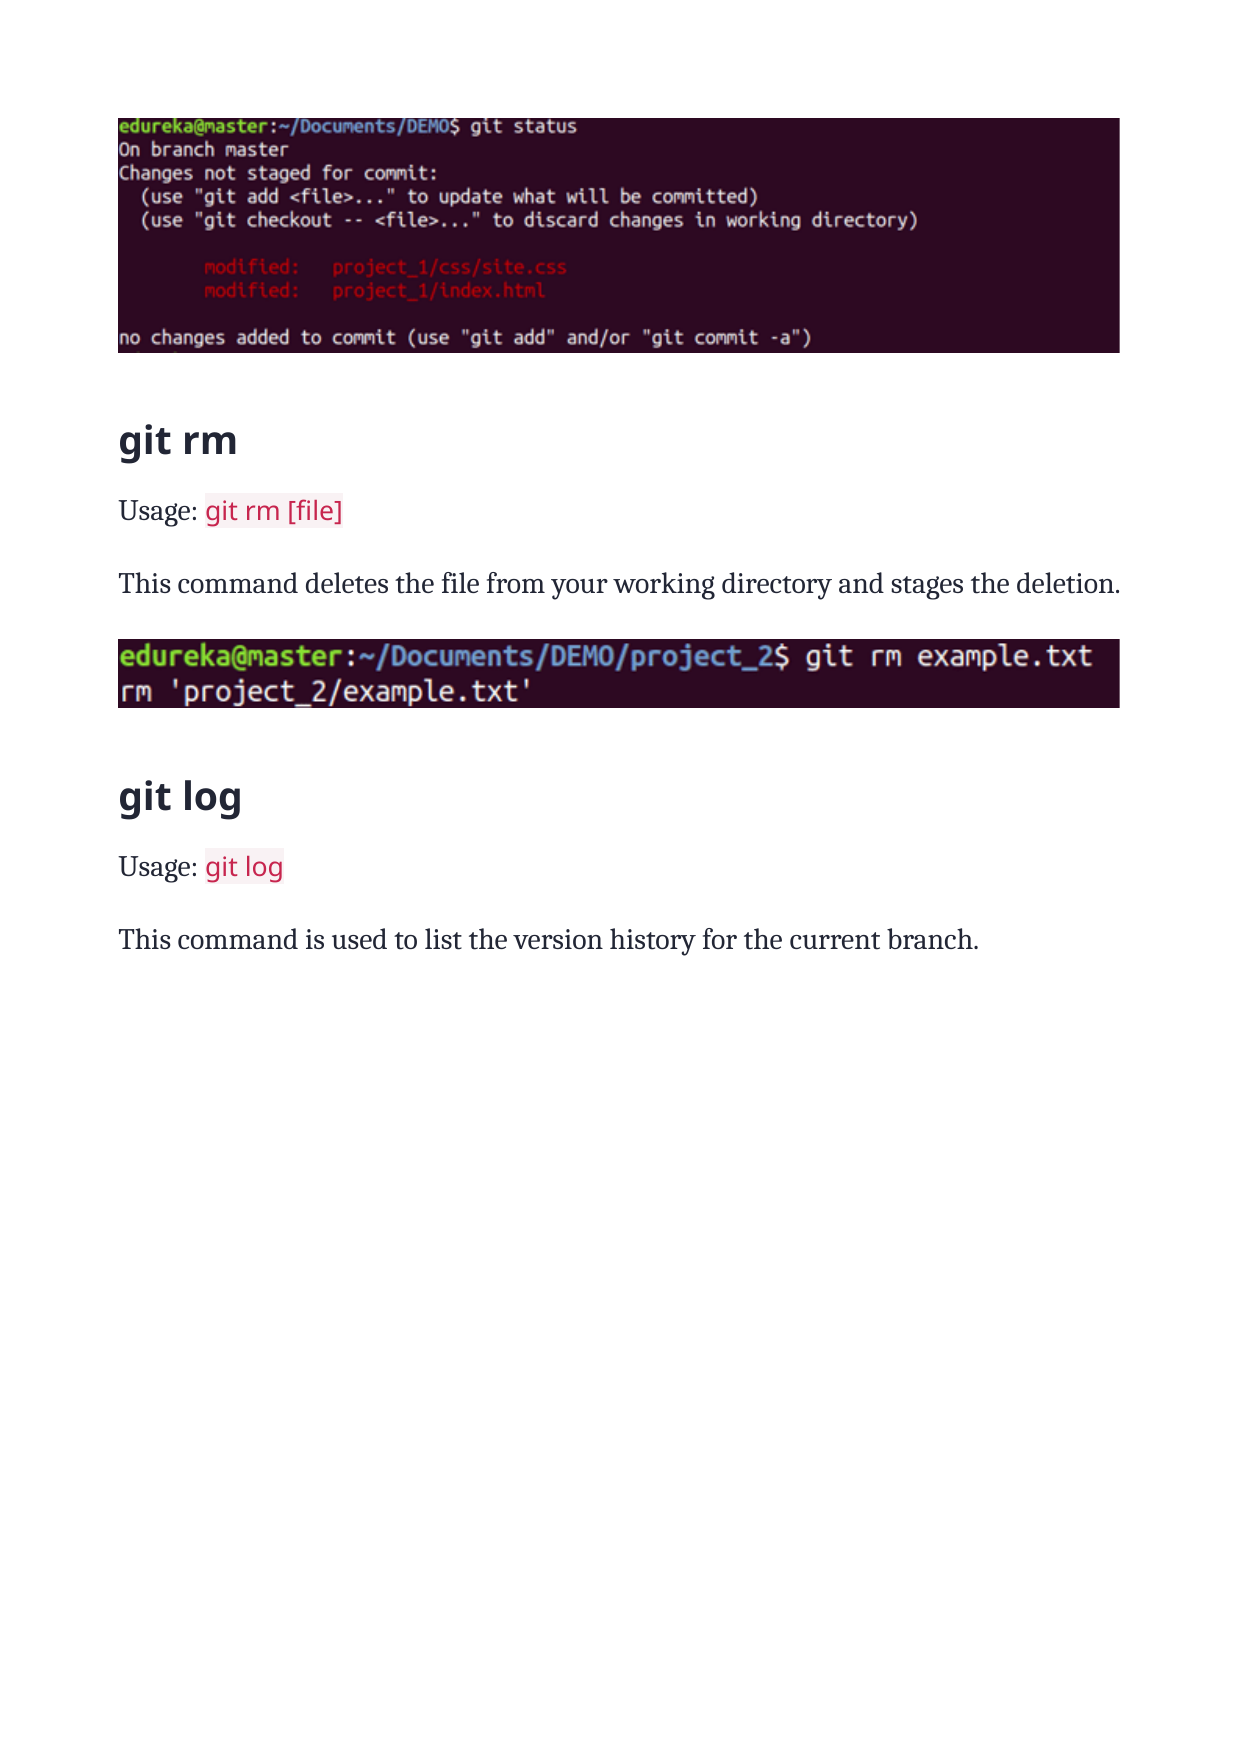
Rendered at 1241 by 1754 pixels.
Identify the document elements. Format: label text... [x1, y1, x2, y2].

subtitle git rm [118, 413, 1122, 466]
text This command is used to list the version history for the current branch. [118, 922, 1122, 957]
text This command deletes the file from your working directory and stages the deletion. [118, 567, 1122, 601]
text Usage: git log [118, 848, 1122, 884]
subtitle git log [118, 768, 1122, 822]
picture [118, 639, 1120, 708]
text Usage: git rm [file] [118, 492, 1122, 528]
picture [118, 118, 1120, 353]
